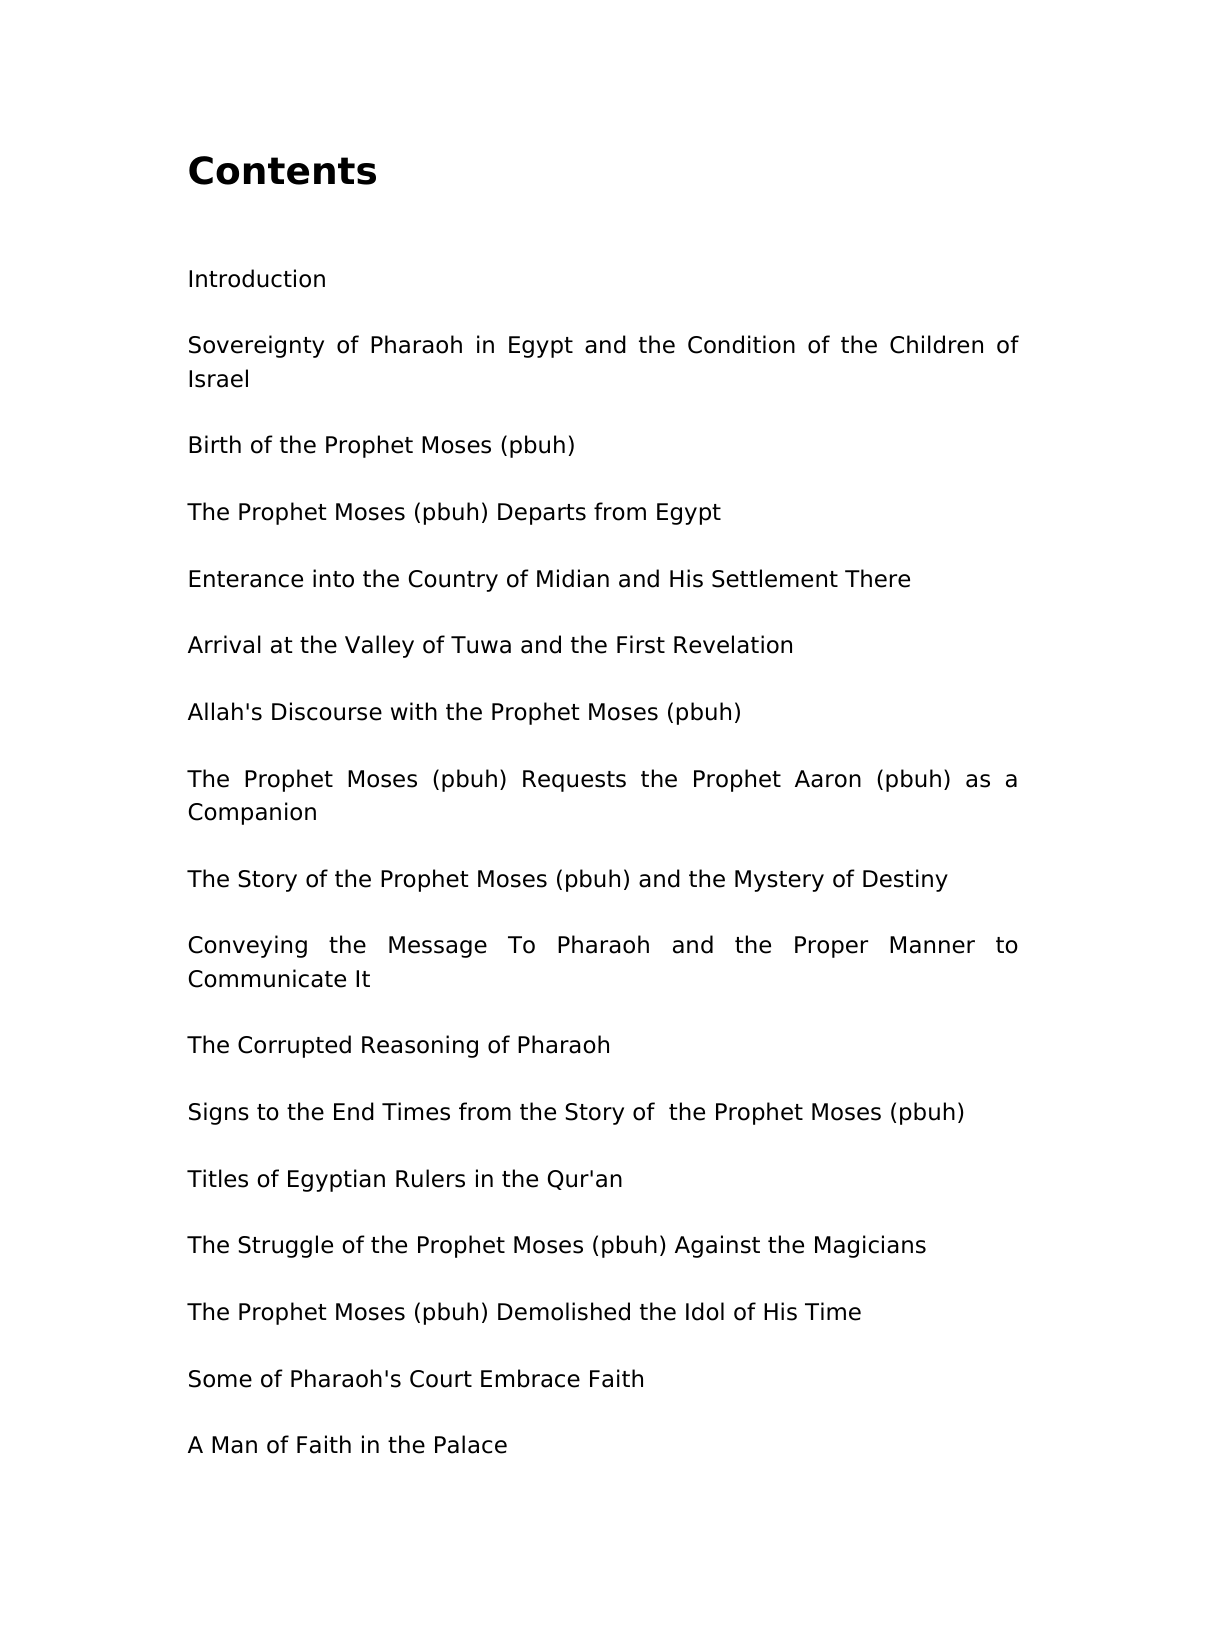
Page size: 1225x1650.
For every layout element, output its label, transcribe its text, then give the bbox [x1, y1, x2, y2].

text Sovereignty of Pharaoh in Egypt and the Condition of the Children of Israel [187, 327, 1020, 394]
text The Corrupted Reasoning of Pharaoh [187, 1027, 1020, 1060]
text Arrival at the Valley of Tuwa and the First Revelation [187, 627, 1020, 660]
text Some of Pharaoh's Court Embrace Faith [187, 1360, 1020, 1394]
text The Story of the Prophet Moses (pbuh) and the Mystery of Destiny [187, 860, 1020, 894]
text Signs to the End Times from the Story of the Prophet Moses (pbuh) [187, 1094, 1020, 1127]
text Introduction [187, 260, 1020, 294]
text A Man of Faith in the Palace [187, 1427, 1020, 1460]
text Birth of the Prophet Moses (pbuh) [187, 427, 1020, 460]
text Conveying the Message To Pharaoh and the Proper Manner to Communicate It [187, 927, 1020, 994]
text Titles of Egyptian Rulers in the Qur'an [187, 1160, 1020, 1194]
text The Struggle of the Prophet Moses (pbuh) Against the Magicians [187, 1227, 1020, 1260]
text Contents [187, 150, 1020, 194]
text Enterance into the Country of Midian and His Settlement There [187, 560, 1020, 594]
text The Prophet Moses (pbuh) Demolished the Idol of His Time [187, 1294, 1020, 1327]
text The Prophet Moses (pbuh) Departs from Egypt [187, 494, 1020, 527]
text Allah's Discourse with the Prophet Moses (pbuh) [187, 694, 1020, 727]
text The Prophet Moses (pbuh) Requests the Prophet Aaron (pbuh) as a Companion [187, 760, 1020, 827]
